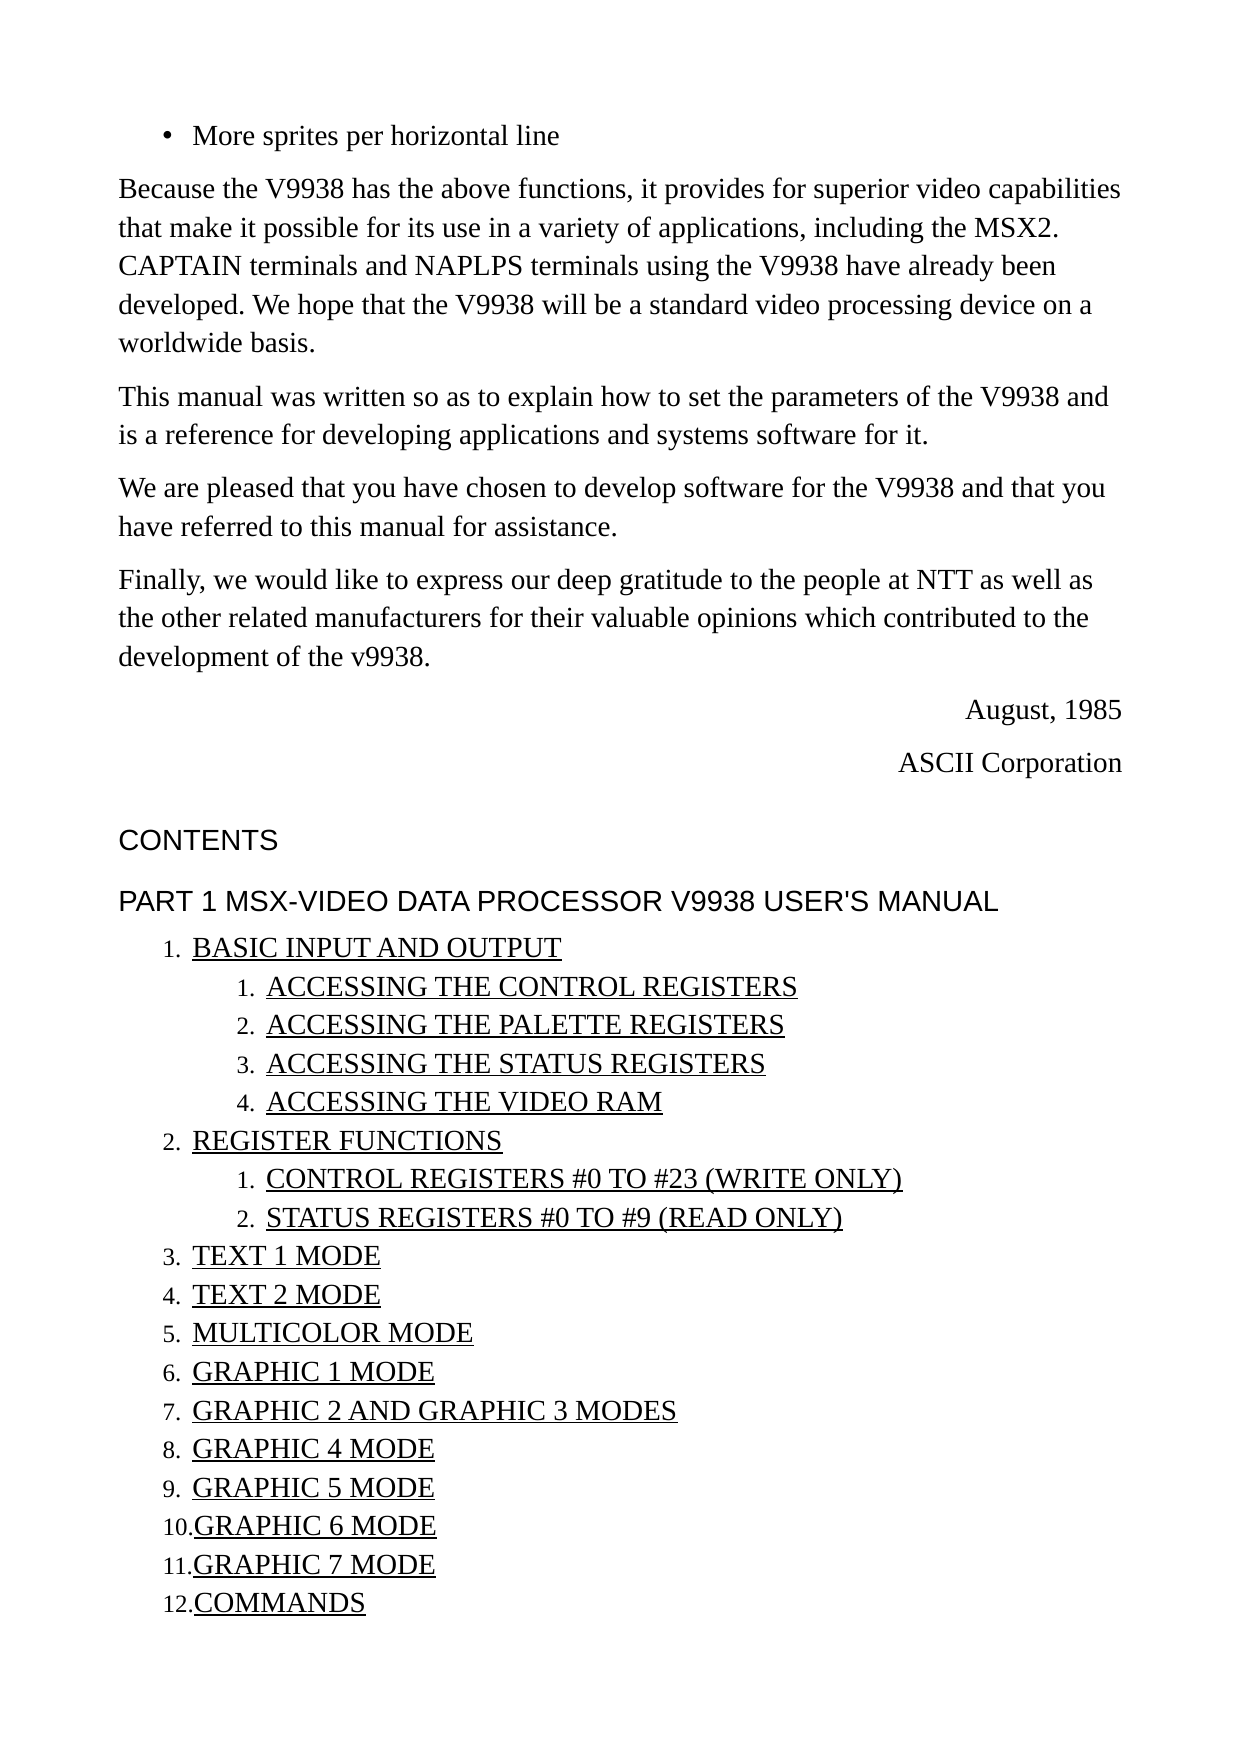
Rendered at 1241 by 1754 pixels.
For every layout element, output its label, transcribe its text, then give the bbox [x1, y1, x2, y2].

list GRAPHIC 6 MODE [162, 1508, 1122, 1542]
list GRAPHIC 4 MODE [162, 1431, 1122, 1465]
text August, 1985 [118, 692, 1122, 726]
subtitle CONTENTS [118, 823, 1122, 857]
list More sprites per horizontal line [162, 118, 1122, 152]
text Finally, we would like to express our deep gratitude to the people at NTT as well as the other related manufacturers for their valuable opinions which contributed to the development of the v9938. [118, 562, 1122, 673]
list GRAPHIC 7 MODE [162, 1547, 1122, 1580]
text We are pleased that you have chosen to develop software for the V9938 and that you have referred to this manual for assistance. [118, 470, 1122, 542]
text ASCII Corporation [118, 745, 1122, 779]
list Status Registers #0 to #9 (read only) [236, 1200, 1122, 1233]
list MULTICOLOR MODE [162, 1316, 1122, 1349]
list Accessing the Status Registers [236, 1046, 1122, 1079]
subtitle PART 1 MSX-VIDEO DATA PROCESSOR V9938 USER'S MANUAL [118, 884, 1122, 918]
text Because the V9938 has the above functions, it provides for superior video capabilities that make it possible for its use in a variety of applications, including the MSX2. CAPTAIN terminals and NAPLPS terminals using the V9938 have already been developed. We hope that the V9938 will be a standard video processing device on a worldwide basis. [118, 171, 1122, 359]
text This manual was written so as to explain how to set the parameters of the V9938 and is a reference for developing applications and systems software for it. [118, 379, 1122, 451]
list TEXT 1 MODE [162, 1238, 1122, 1272]
list Accessing the Video RAM [236, 1084, 1122, 1118]
list GRAPHIC 1 MODE [162, 1354, 1122, 1388]
list Control Registers #0 to #23 (write only) [236, 1161, 1122, 1195]
list GRAPHIC 5 MODE [162, 1470, 1122, 1503]
list TEXT 2 MODE [162, 1277, 1122, 1311]
list REGISTER FUNCTIONS [162, 1123, 1122, 1156]
list Accessing the Palette Registers [236, 1007, 1122, 1041]
list COMMANDS [162, 1585, 1122, 1619]
list BASIC INPUT AND OUTPUT [162, 930, 1122, 964]
list Accessing the Control Registers [236, 969, 1122, 1002]
list GRAPHIC 2 AND GRAPHIC 3 MODES [162, 1393, 1122, 1426]
